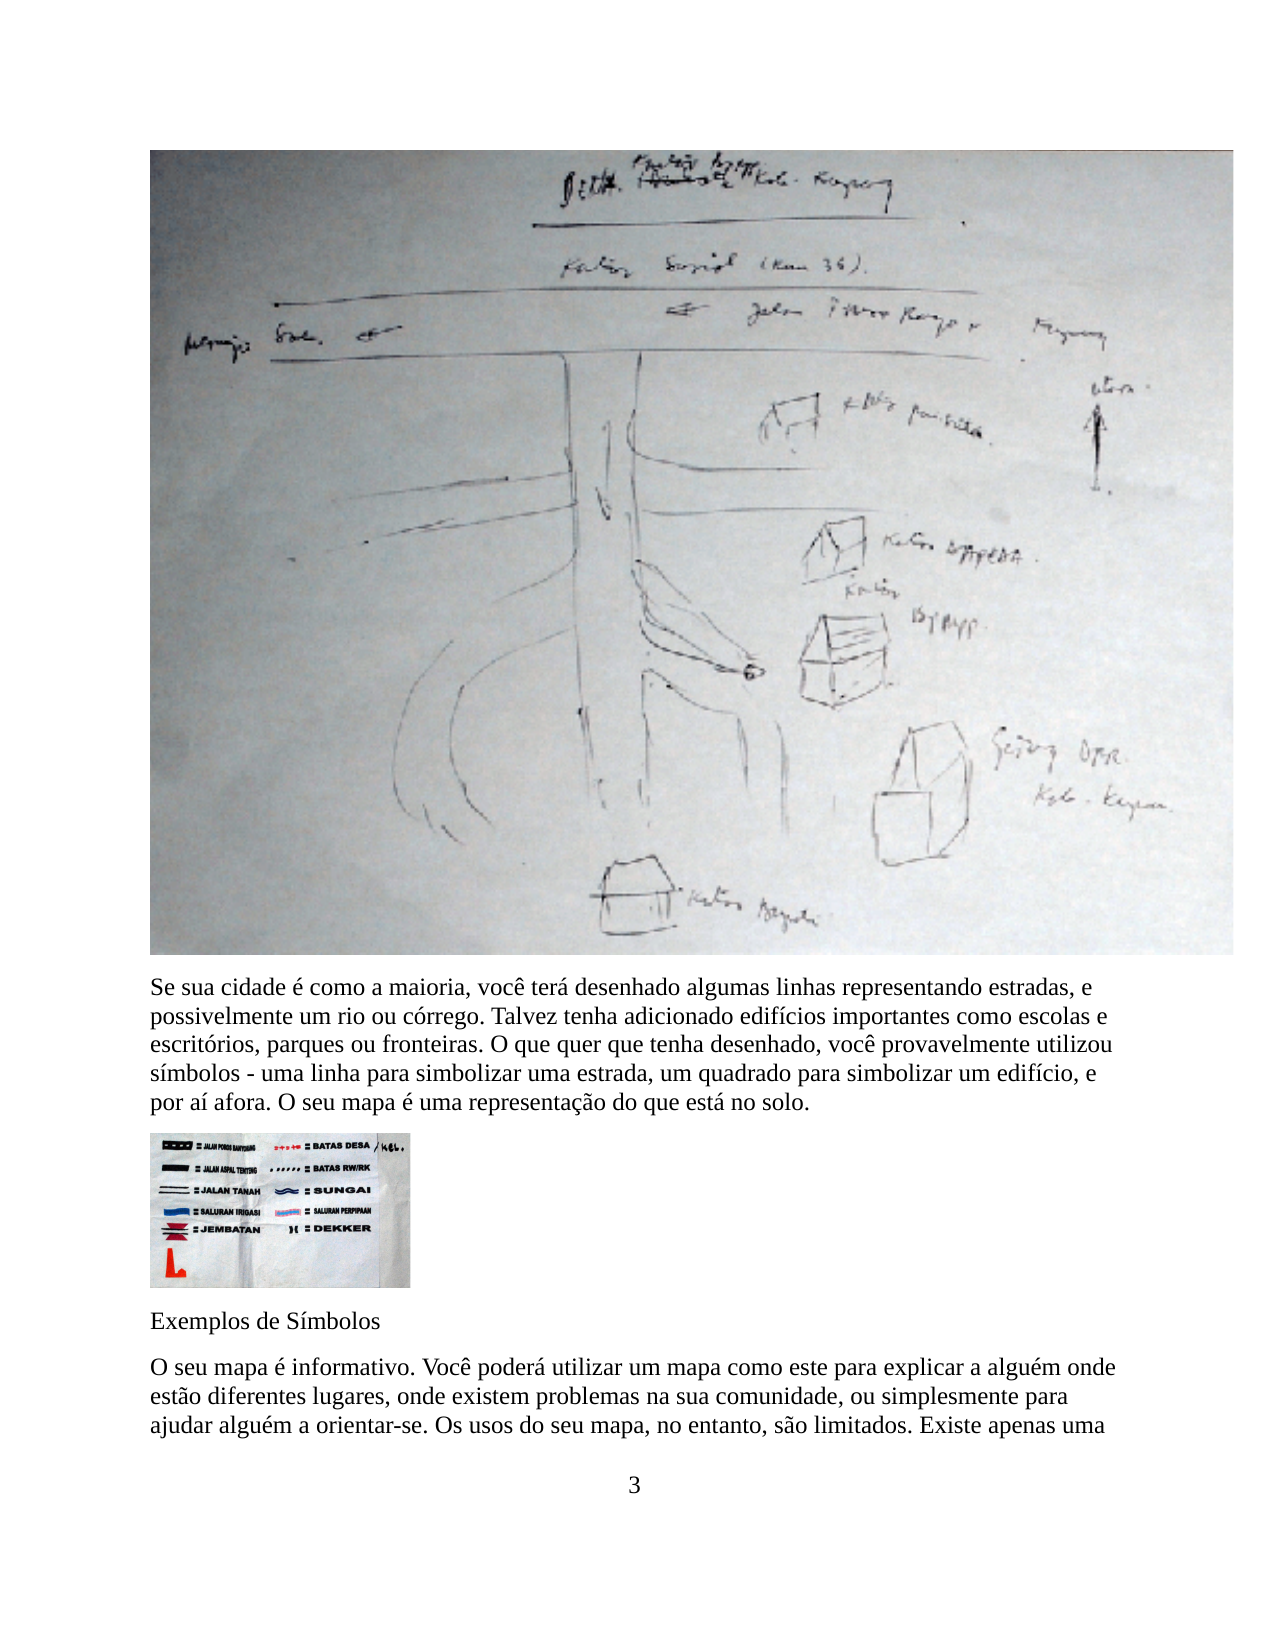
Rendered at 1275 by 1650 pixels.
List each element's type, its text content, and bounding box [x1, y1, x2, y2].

picture [150, 1133, 411, 1288]
text O seu mapa é informativo. Você poderá utilizar um mapa como este para explicar a alguém onde estão diferentes lugares, onde existem problemas na sua comunidade, ou simplesmente para ajudar alguém a orientar-se. Os usos do seu mapa, no entanto, são limitados. Existe apenas uma [150, 1352, 1125, 1439]
text Se sua cidade é como a maioria, você terá desenhado algumas linhas representando estradas, e possivelmente um rio ou córrego. Talvez tenha adicionado edifícios importantes como escolas e escritórios, parques ou fronteiras. O que quer que tenha desenhado, você provavelmente utilizou símbolos - uma linha para simbolizar uma estrada, um quadrado para simbolizar um edifício, e por aí afora. O seu mapa é uma representação do que está no solo. [150, 972, 1125, 1116]
picture [150, 150, 1234, 955]
text Exemplos de Símbolos [150, 1306, 1125, 1334]
